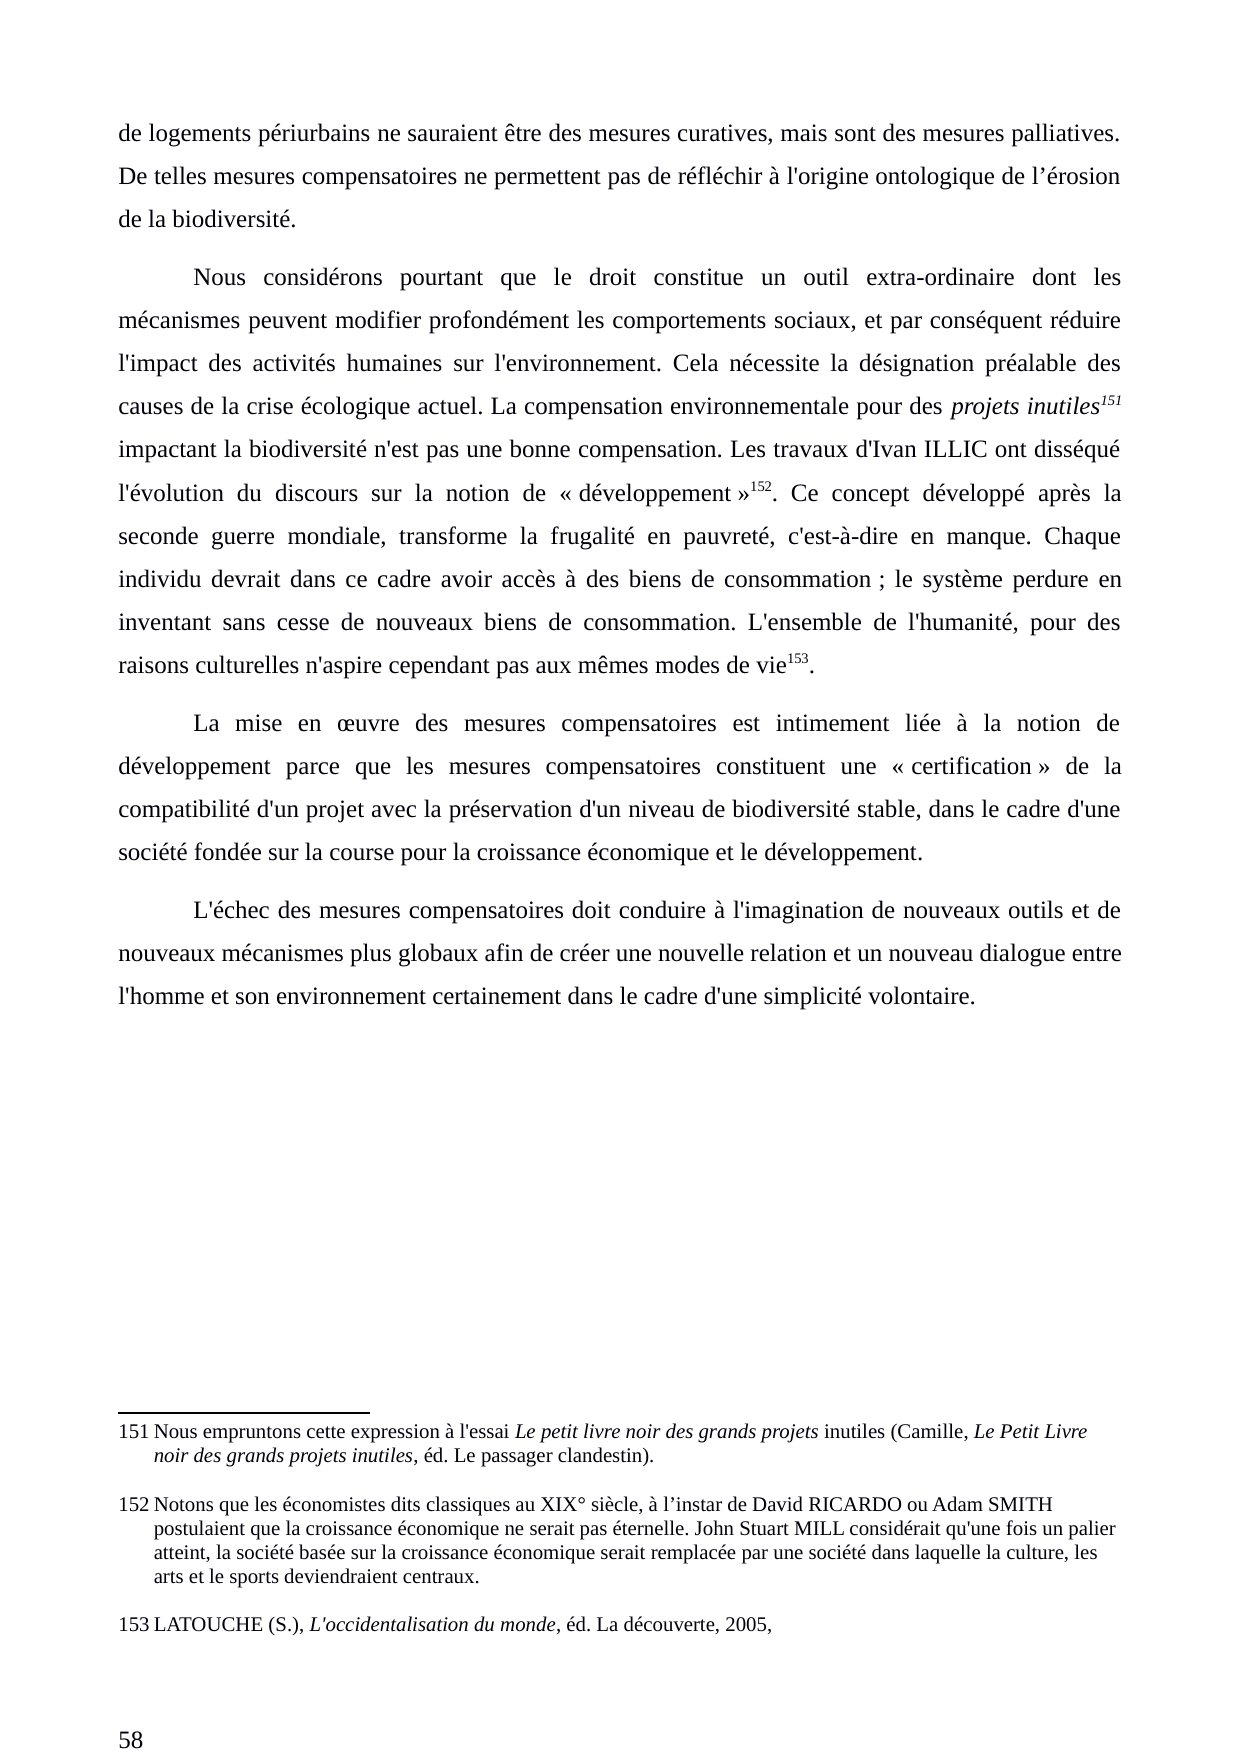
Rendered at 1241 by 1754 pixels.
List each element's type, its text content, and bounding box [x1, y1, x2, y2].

text La mise en œuvre des mesures compensatoires est intimement liée à la notion de développement parce que les mesures compensatoires constituent une « certification » de la compatibilité d'un projet avec la préservation d'un niveau de biodiversité stable, dans le cadre d'une société fondée sur la course pour la croissance économique et le développement. [118, 708, 1122, 866]
text Nous empruntons cette expression à l'essai Le petit livre noir des grands projets inutiles (Camille, Le Petit Livre noir des grands projets inutiles, éd. Le passager clandestin). [118, 1419, 1122, 1467]
text Notons que les économistes dits classiques au XIX° siècle, à l’instar de David RICARDO ou Adam SMITH postulaient que la croissance économique ne serait pas éternelle. John Stuart MILL considérait qu'une fois un palier atteint, la société basée sur la croissance économique serait remplacée par une société dans laquelle la culture, les arts et le sports deviendraient centraux. [118, 1491, 1122, 1588]
text Nous considérons pourtant que le droit constitue un outil extra-ordinaire dont les mécanismes peuvent modifier profondément les comportements sociaux, et par conséquent réduire l'impact des activités humaines sur l'environnement. Cela nécessite la désignation préalable des causes de la crise écologique actuel. La compensation environnementale pour des projets inutiles impactant la biodiversité n'est pas une bonne compensation. Les travaux d'Ivan ILLIC ont disséqué l'évolution du discours sur la notion de « développement ». Ce concept développé après la seconde guerre mondiale, transforme la frugalité en pauvreté, c'est-à-dire en manque. Chaque individu devrait dans ce cadre avoir accès à des biens de consommation ; le système perdure en inventant sans cesse de nouveaux biens de consommation. L'ensemble de l'humanité, pour des raisons culturelles n'aspire cependant pas aux mêmes modes de vie. [118, 262, 1122, 679]
text LATOUCHE (S.), L'occidentalisation du monde, éd. La découverte, 2005, [118, 1612, 1122, 1636]
text L'échec des mesures compensatoires doit conduire à l'imagination de nouveaux outils et de nouveaux mécanismes plus globaux afin de créer une nouvelle relation et un nouveau dialogue entre l'homme et son environnement certainement dans le cadre d'une simplicité volontaire. [118, 895, 1122, 1010]
text de logements périurbains ne sauraient être des mesures curatives, mais sont des mesures palliatives. De telles mesures compensatoires ne permettent pas de réfléchir à l'origine ontologique de l’érosion de la biodiversité. [118, 118, 1122, 233]
